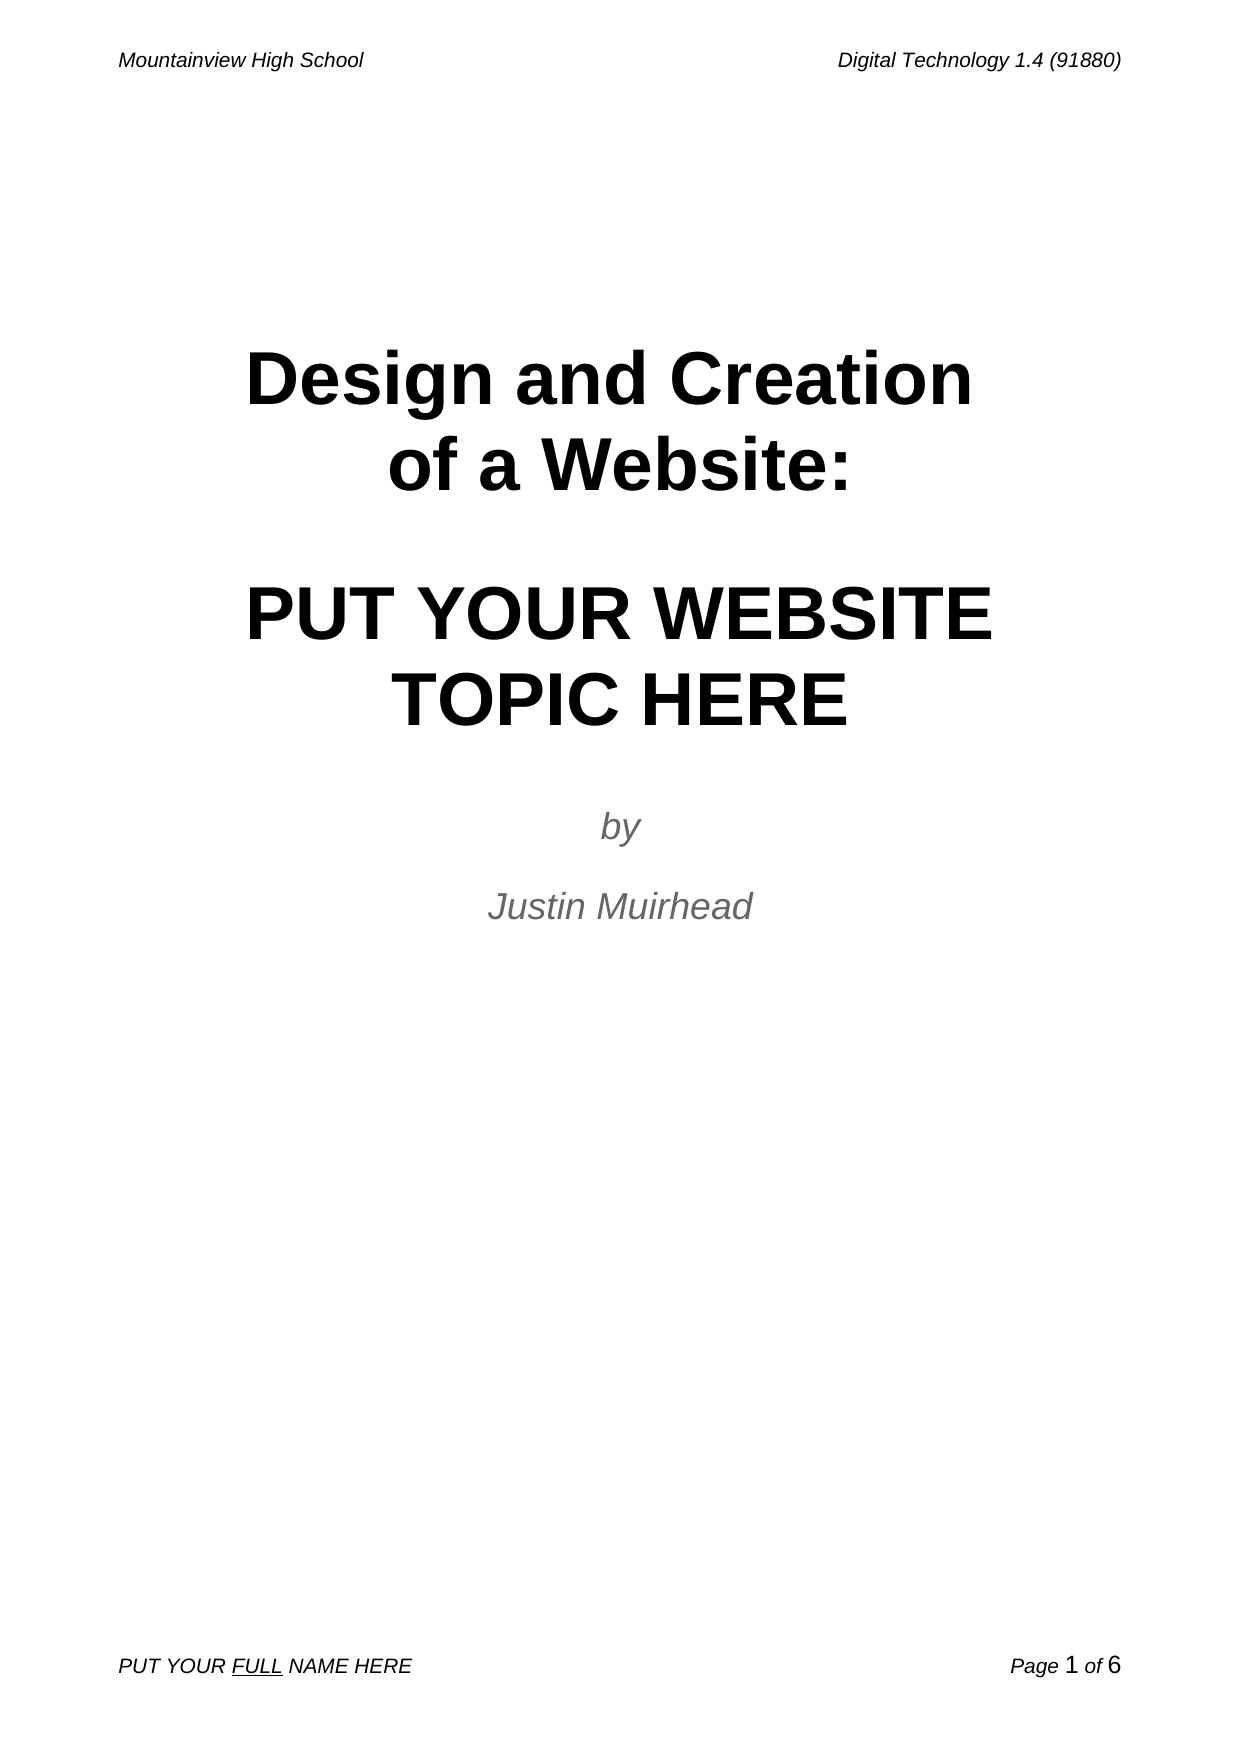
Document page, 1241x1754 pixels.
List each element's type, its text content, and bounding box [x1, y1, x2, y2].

subtitle Justin Muirhead [118, 884, 1122, 928]
subtitle by [118, 804, 1122, 847]
title PUT YOUR WEBSITE TOPIC HERE [118, 569, 1122, 741]
title Design and Creation of a Website: [118, 334, 1122, 506]
